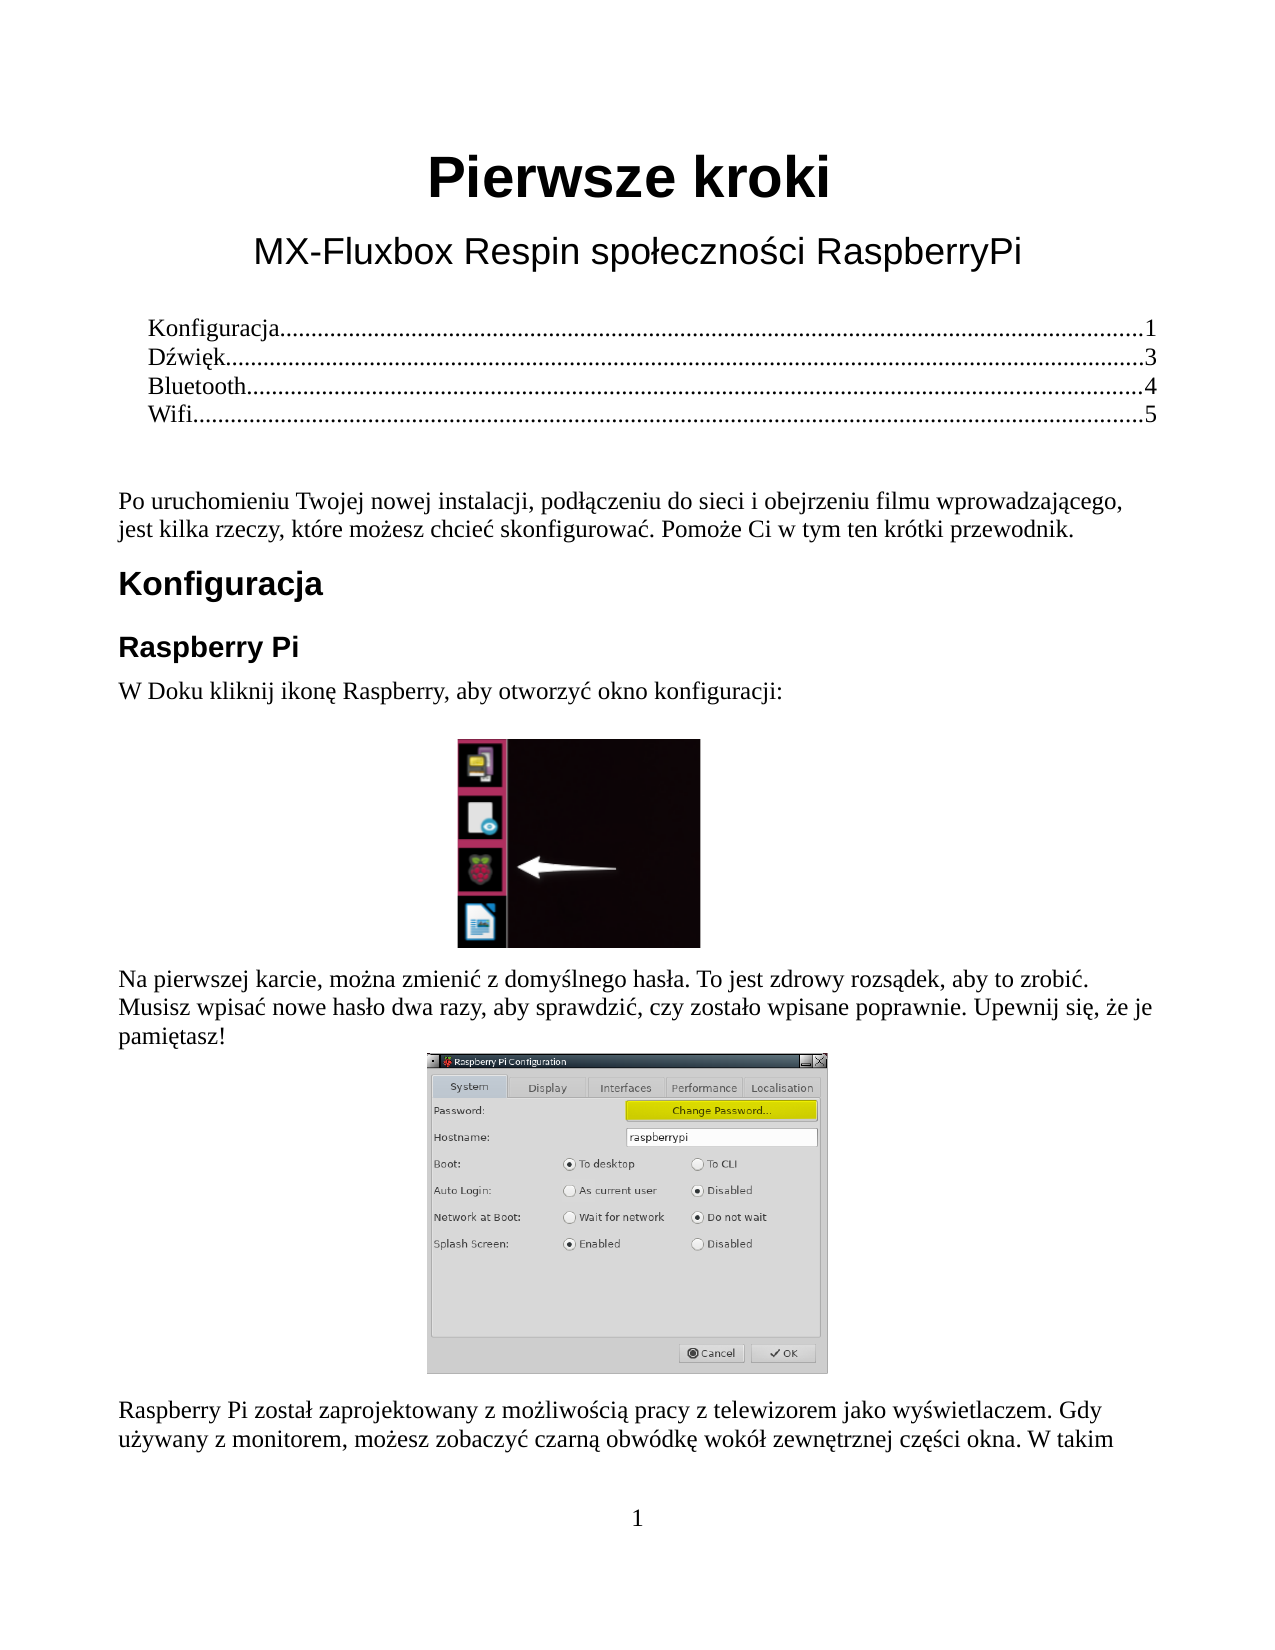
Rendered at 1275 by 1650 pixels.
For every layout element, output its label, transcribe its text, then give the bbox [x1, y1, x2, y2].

subtitle Raspberry Pi [118, 630, 1157, 664]
text W Doku kliknij ikonę Raspberry, aby otworzyć okno konfiguracji: [118, 676, 1157, 705]
subtitle Konfiguracja [118, 564, 1157, 603]
title Pierwsze kroki [118, 143, 1157, 210]
subtitle MX-Fluxbox Respin społeczności RaspberryPi [118, 229, 1157, 272]
text Wifi 5 [148, 399, 1157, 428]
text Konfiguracja 1 [148, 313, 1157, 342]
picture [423, 1050, 831, 1377]
text Dźwięk 3 [148, 342, 1157, 371]
text Na pierwszej karcie, można zmienić z domyślnego hasła. To jest zdrowy rozsądek, aby to zrobić. Musisz wpisać nowe hasło dwa razy, aby sprawdzić, czy zostało wpisane poprawnie. Upewnij się, że je pamiętasz! [118, 964, 1157, 1050]
text Bluetooth 4 [148, 371, 1157, 399]
text Po uruchomieniu Twojej nowej instalacji, podłączeniu do sieci i obejrzeniu filmu wprowadzającego, jest kilka rzeczy, które możesz chcieć skonfigurować. Pomoże Ci w tym ten krótki przewodnik. [118, 486, 1157, 543]
text Raspberry Pi został zaprojektowany z możliwością pracy z telewizorem jako wyświetlaczem. Gdy używany z monitorem, możesz zobaczyć czarną obwódkę wokół zewnętrznej części okna. W takim [118, 1395, 1157, 1452]
picture [457, 739, 701, 948]
